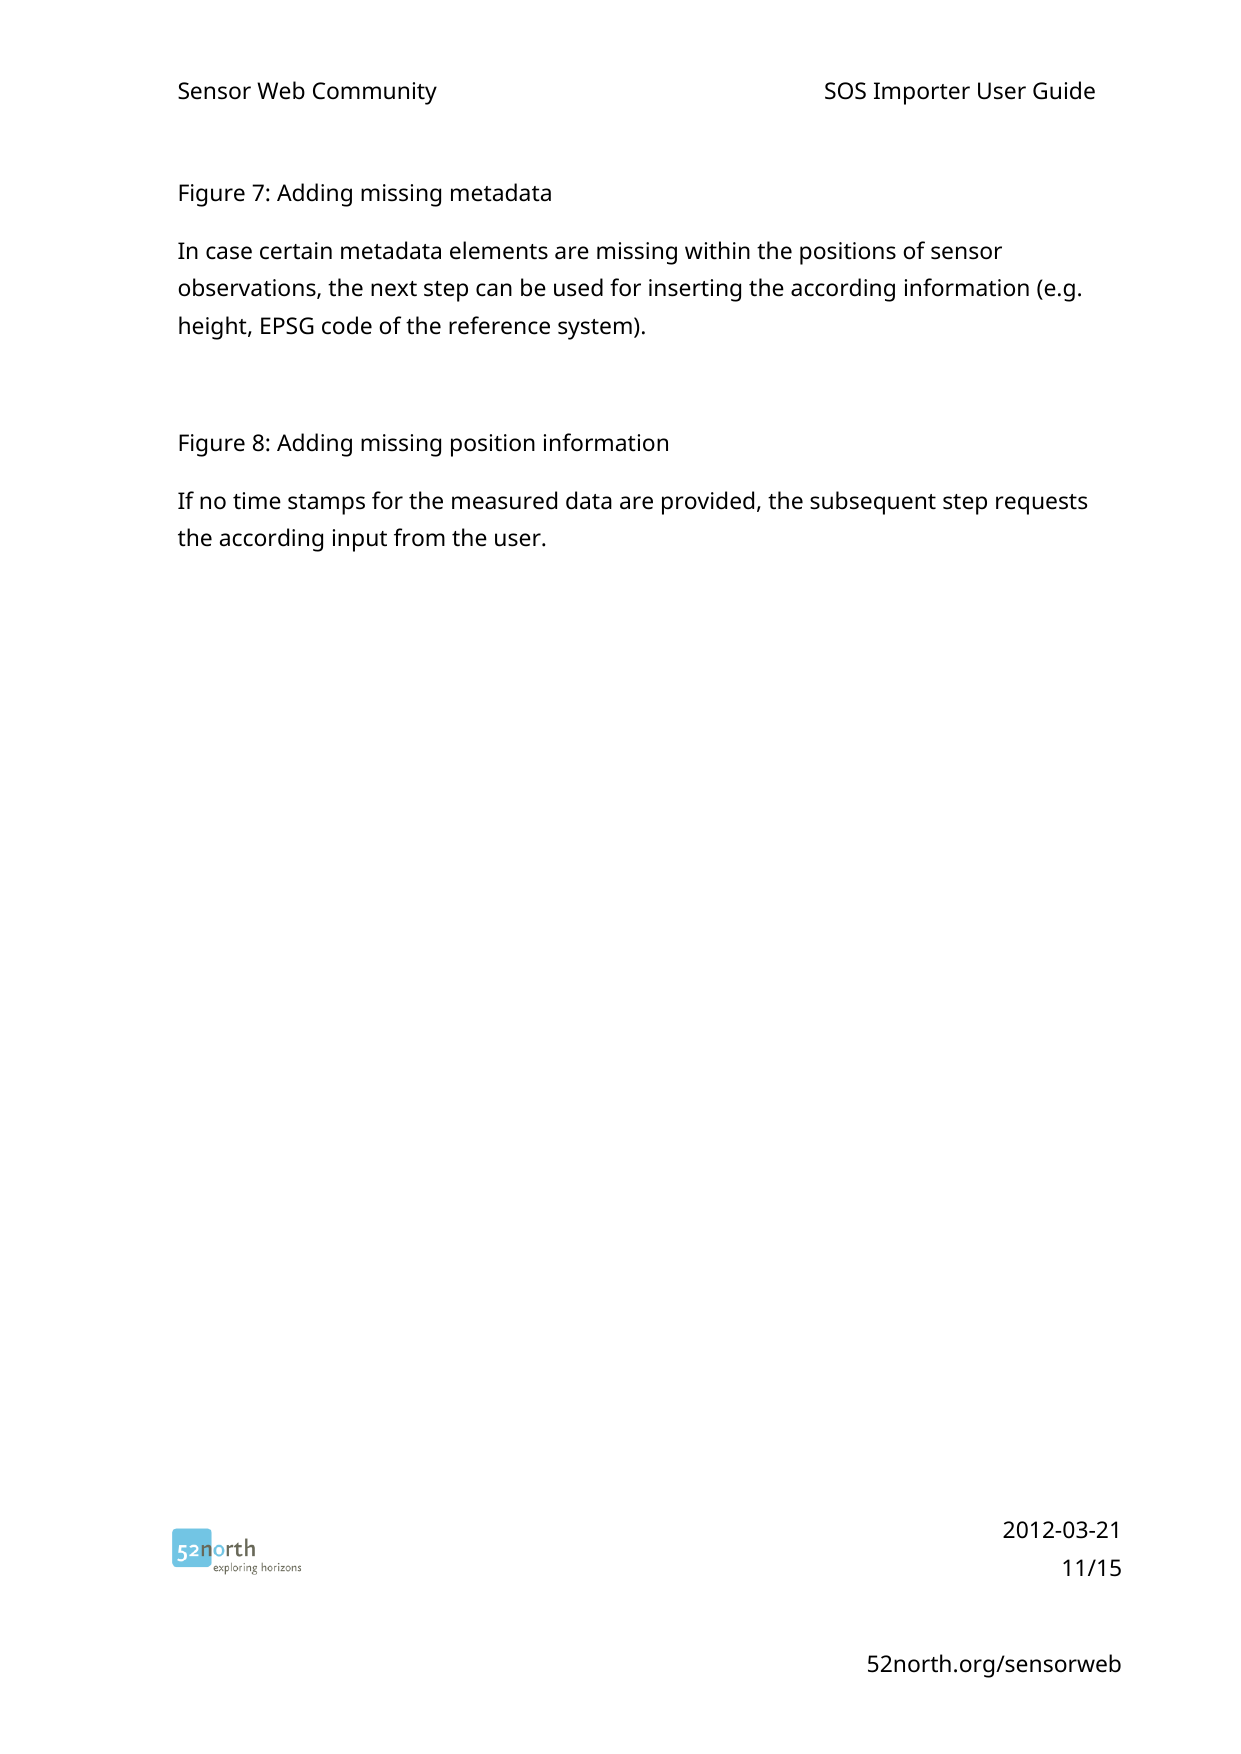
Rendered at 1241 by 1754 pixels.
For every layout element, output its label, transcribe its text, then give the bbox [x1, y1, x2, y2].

text If no time stamps for the measured data are provided, the subsequent step requests the according input from the user. [177, 485, 1122, 553]
text Figure 8: Adding missing position information [177, 426, 1122, 458]
text Figure 7: Adding missing metadata [177, 176, 1122, 208]
picture [172, 1527, 302, 1575]
text In case certain metadata elements are missing within the positions of sensor observations, the next step can be used for inserting the according information (e.g. height, EPSG code of the reference system). [177, 235, 1122, 341]
